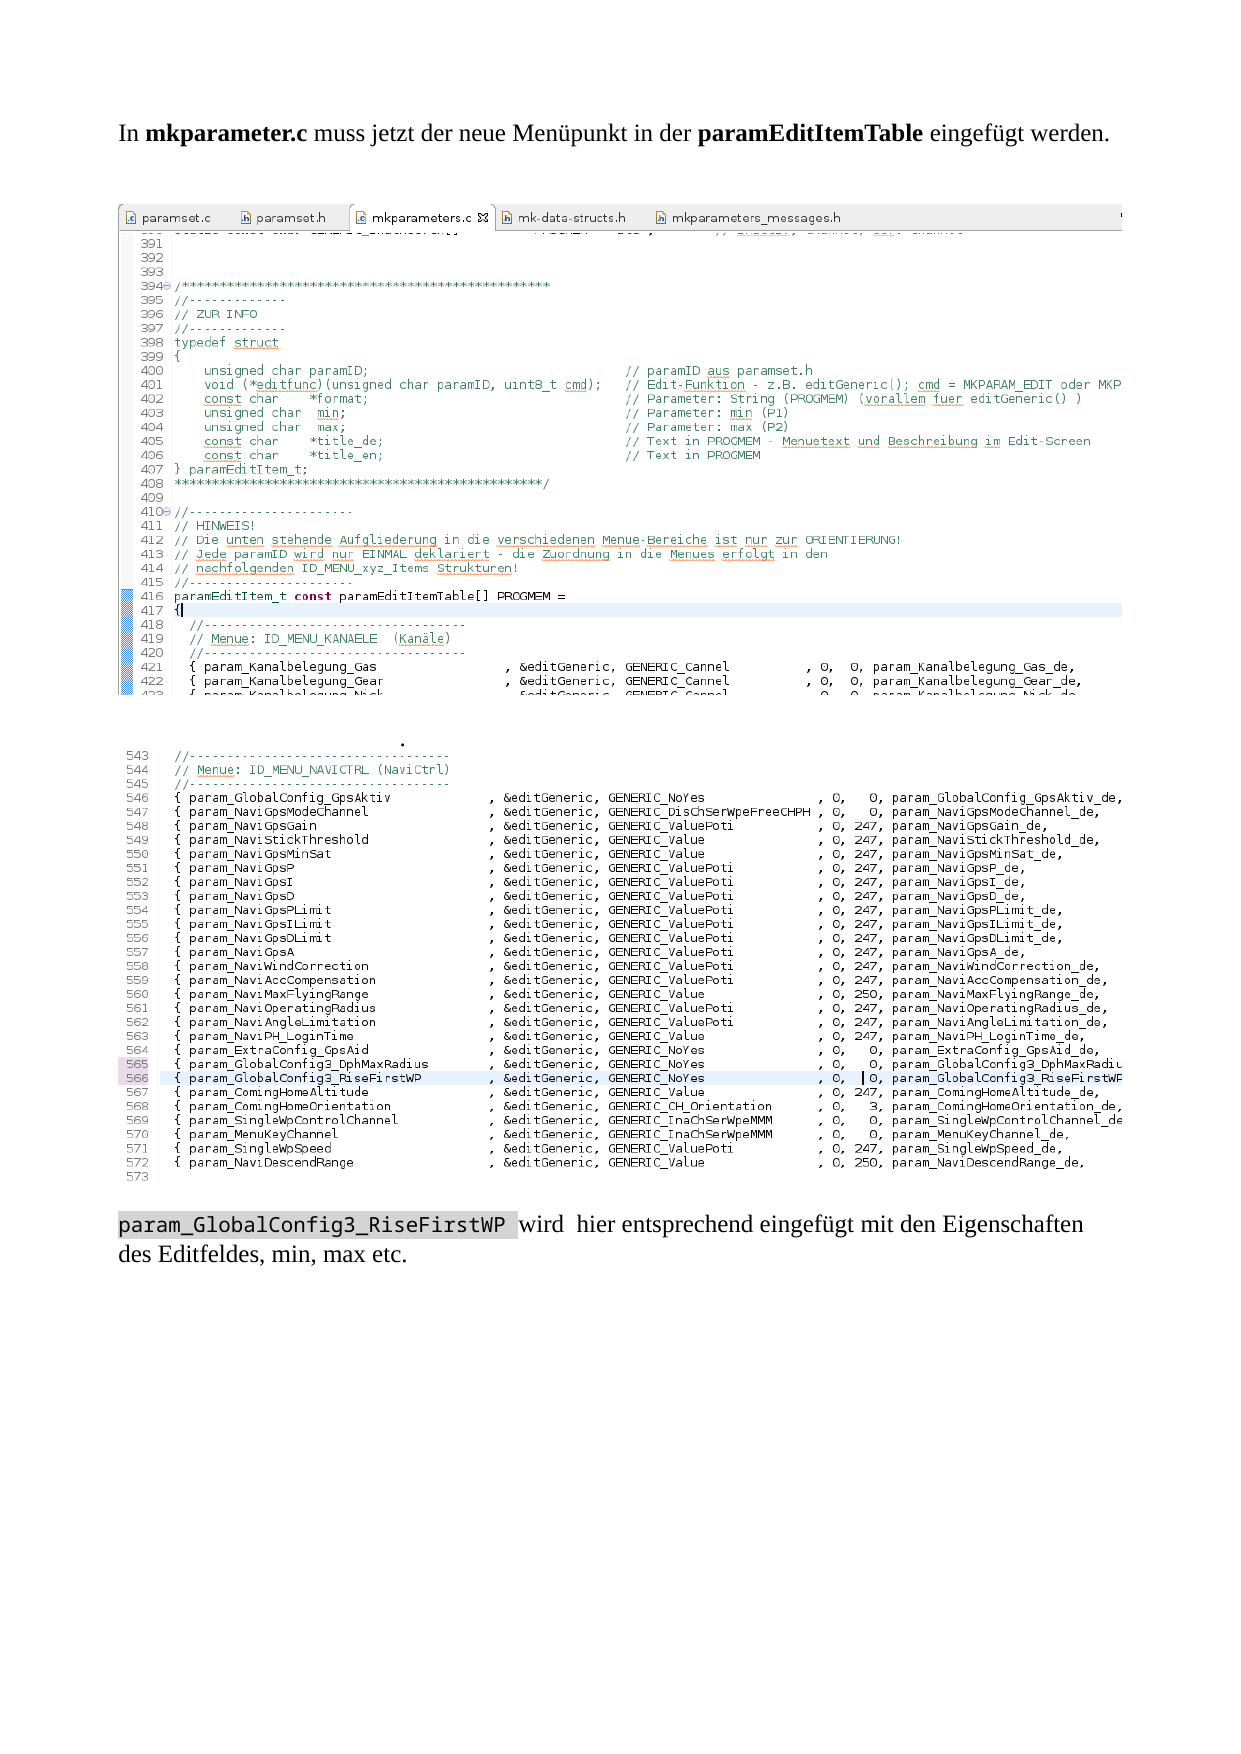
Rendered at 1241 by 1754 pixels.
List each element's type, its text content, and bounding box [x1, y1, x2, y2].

text . [118, 723, 1122, 751]
picture [118, 204, 1123, 695]
text In mkparameter.c muss jetzt der neue Menüpunkt in der paramEditItemTable eingefügt werden. [118, 118, 1122, 147]
picture [118, 751, 1123, 1181]
text param_GlobalConfig3_RiseFirstWP wird hier entsprechend eingefügt mit den Eigenschaften des Editfeldes, min, max etc. [118, 1209, 1122, 1268]
